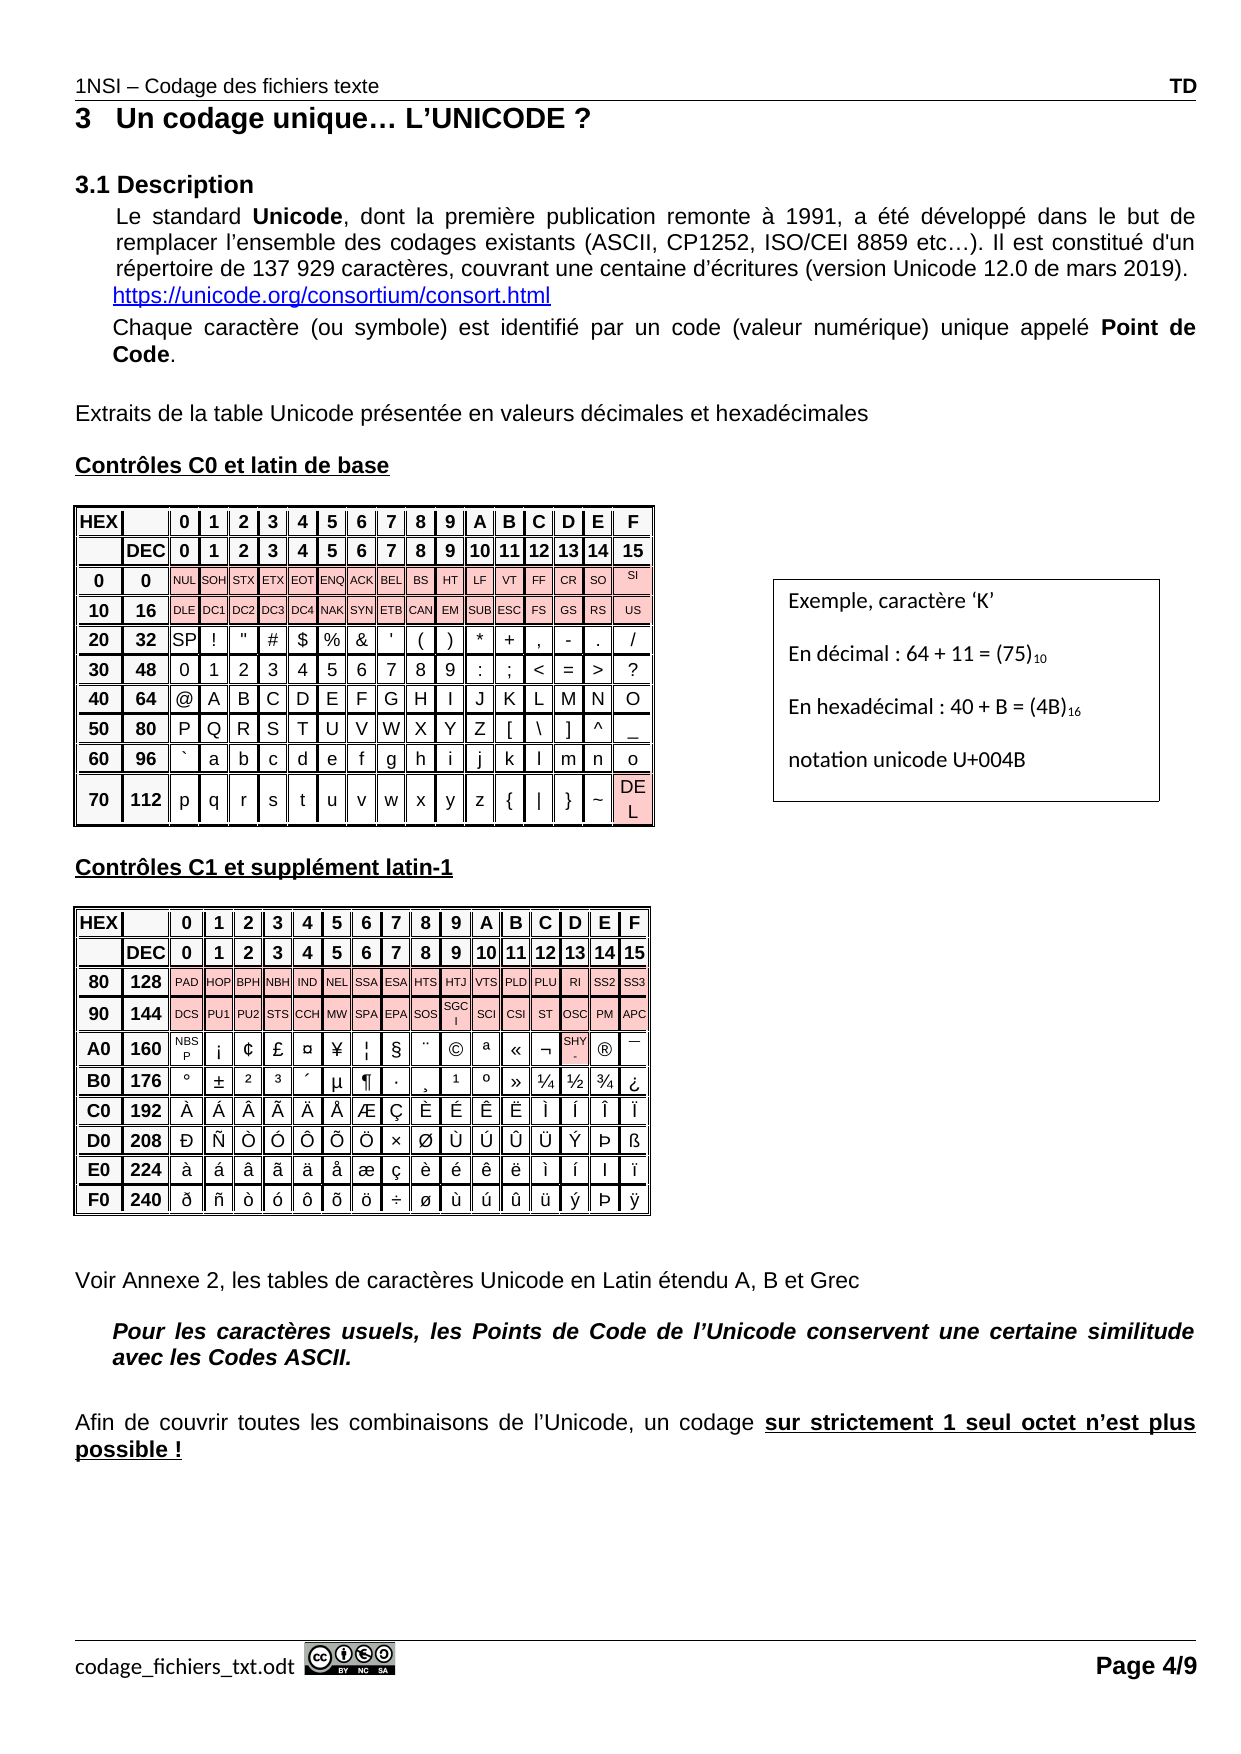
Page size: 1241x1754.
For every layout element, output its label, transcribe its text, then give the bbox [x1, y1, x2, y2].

table_cell x [406, 775, 435, 824]
table_cell ã [265, 1157, 291, 1183]
table_cell CR [555, 568, 582, 594]
table_cell Ó [265, 1127, 291, 1153]
table_cell Á [206, 1098, 232, 1124]
table_cell VT [496, 568, 523, 594]
table_cell ¬ [532, 1033, 559, 1064]
table_cell 192 [124, 1098, 168, 1124]
table_cell ® [591, 1033, 618, 1064]
table_cell - [555, 627, 582, 653]
table_cell i [437, 745, 463, 771]
table_cell 3 [260, 538, 286, 564]
table_cell Þ [590, 1186, 619, 1212]
table_cell « [503, 1033, 529, 1064]
table_cell Õ [324, 1127, 350, 1153]
table_cell U [319, 715, 345, 742]
table_cell ° [171, 1068, 202, 1094]
text Le standard Unicode, dont la première publication remonte à 1991, a été développé dans le but de remplacer l’ensemble des codages existants (ASCII, CP1252, ISO/CEI 8859 etc…). Il est constitué d'un répertoire de 137 929 caractères, couvrant une centaine d’écritures (version Unicode 12.0 de mars 2019). [116, 203, 1196, 282]
table_cell 64 [124, 686, 168, 712]
table_cell 13 [562, 939, 588, 965]
table_cell 112 [122, 775, 169, 824]
table_cell SOH [201, 568, 227, 594]
table_cell 15 [619, 936, 649, 965]
table_cell DEL [613, 771, 652, 824]
table_cell û [501, 1186, 531, 1212]
table_cell ENQ [319, 568, 345, 594]
table_cell Ï [621, 1094, 648, 1124]
table_cell Ú [473, 1127, 499, 1153]
table_cell DEC [124, 939, 168, 965]
table_cell Ù [442, 1127, 470, 1153]
table_cell m [555, 745, 582, 771]
table_cell ~ [583, 775, 613, 824]
table_cell # [260, 627, 286, 653]
table_cell t [288, 775, 317, 824]
table_cell ( [407, 627, 434, 653]
table_cell 3 [265, 939, 291, 965]
text Contrôles C0 et latin de base [75, 452, 1196, 479]
table_cell N [585, 686, 611, 712]
table_cell 2 [230, 656, 257, 682]
table_cell ¤ [294, 1033, 321, 1064]
table_cell C [260, 686, 286, 712]
table_cell u [317, 775, 347, 824]
table_header 4 [288, 508, 317, 534]
table_cell * [467, 627, 493, 653]
table_cell Ê [473, 1098, 499, 1124]
table_cell 9 [437, 538, 463, 564]
table_cell ESA [383, 969, 409, 995]
table_cell í [562, 1157, 588, 1183]
table_cell PLU [532, 969, 559, 995]
table_cell Ã [265, 1098, 291, 1124]
table_cell ü [531, 1186, 560, 1212]
table_cell å [324, 1157, 350, 1183]
table_cell R [230, 715, 257, 742]
table_cell I [437, 686, 463, 712]
table_cell A0 [75, 1030, 122, 1064]
table_cell ì [532, 1157, 559, 1183]
table_cell M [555, 686, 582, 712]
table_cell US [613, 594, 653, 623]
table_header B [501, 910, 531, 936]
table_cell ^ [585, 715, 611, 742]
table_cell E0 [77, 1153, 121, 1183]
table_cell ¿ [621, 1065, 648, 1094]
table_cell f [348, 745, 375, 771]
table_cell [75, 936, 122, 965]
text 3.1 Description [75, 169, 1196, 198]
table_cell S [260, 715, 286, 742]
table_cell µ [324, 1068, 350, 1094]
table_cell 6 [348, 538, 375, 564]
table_cell Ò [235, 1127, 261, 1153]
table_cell 90 [77, 995, 121, 1030]
table_cell EOT [289, 568, 316, 594]
table_cell õ [322, 1186, 352, 1212]
table_cell ë [503, 1157, 529, 1183]
table_cell º [473, 1068, 499, 1094]
table_cell 40 [77, 683, 121, 712]
table_cell ð [170, 1183, 204, 1212]
table_cell Ì [532, 1098, 559, 1124]
table_cell SOS [412, 998, 439, 1030]
table_cell b [230, 745, 257, 771]
table_cell ` [171, 745, 198, 771]
table_header E [590, 910, 619, 936]
table_cell a [201, 745, 227, 771]
table_cell HTS [412, 969, 439, 995]
table_cell 80 [124, 715, 168, 742]
table_cell SCI [473, 998, 499, 1030]
table_header 6 [347, 508, 376, 534]
table_header [122, 508, 169, 534]
table_cell { [495, 775, 524, 824]
table_cell [77, 535, 121, 564]
table_cell Ñ [206, 1127, 232, 1153]
table_cell 32 [124, 627, 168, 653]
table_cell 224 [124, 1157, 168, 1183]
table_header 3 [258, 508, 288, 534]
table_cell 96 [124, 745, 168, 771]
table_cell SHY - [562, 1033, 588, 1064]
table_cell æ [353, 1157, 380, 1183]
table_cell } [554, 775, 583, 824]
table_cell EM [437, 597, 463, 623]
table_cell e [319, 745, 345, 771]
table_cell Ä [294, 1098, 321, 1124]
table_cell ¦ [353, 1033, 380, 1064]
table_cell É [442, 1098, 470, 1124]
table_cell \ [526, 715, 552, 742]
table_cell T [289, 715, 316, 742]
table_cell . [585, 627, 611, 653]
table_cell ' [378, 627, 404, 653]
table_cell IND [294, 969, 321, 995]
table_cell Í [562, 1098, 588, 1124]
table_cell c [260, 745, 286, 771]
table_cell , [526, 627, 552, 653]
table_cell ¶ [353, 1068, 380, 1094]
table_cell 6 [353, 939, 380, 965]
table_cell ñ [204, 1186, 233, 1212]
table_cell D [289, 686, 316, 712]
table_cell Ý [562, 1127, 588, 1153]
table_cell BS [407, 568, 434, 594]
table_cell FF [526, 568, 552, 594]
table_header C [524, 508, 553, 534]
table_cell Ë [503, 1098, 529, 1124]
table_cell 240 [122, 1186, 169, 1212]
table_header B [495, 507, 524, 534]
table_cell · [383, 1068, 409, 1094]
table_cell 144 [124, 998, 168, 1030]
table_cell 11 [503, 939, 529, 965]
table_header C [531, 908, 560, 936]
table_cell 5 [324, 939, 350, 965]
table_cell C0 [77, 1094, 121, 1124]
table_cell L [526, 686, 552, 712]
table_header F [613, 508, 652, 534]
table_cell Î [591, 1098, 618, 1124]
table_cell DLE [171, 597, 198, 623]
table_cell ß [619, 1124, 649, 1153]
table_header 5 [317, 508, 347, 534]
table_cell ö [352, 1186, 381, 1212]
table_cell Û [503, 1127, 529, 1153]
table_cell ç [383, 1157, 409, 1183]
table_cell Ö [353, 1127, 380, 1153]
table_cell Æ [353, 1098, 380, 1124]
table_cell 0 [171, 939, 202, 965]
table_cell 14 [585, 538, 611, 564]
table_cell w [376, 775, 406, 824]
table_cell § [383, 1033, 409, 1064]
table_cell | [524, 775, 553, 824]
table_header 4 [293, 908, 322, 936]
table_cell 160 [124, 1033, 168, 1064]
table_cell H [407, 686, 434, 712]
table_cell @ [171, 686, 198, 712]
table_header 0 [170, 908, 204, 936]
table_cell SSA [353, 969, 380, 995]
table_cell ¡ [206, 1033, 232, 1064]
table_cell ? [614, 653, 653, 682]
table_cell CSI [503, 998, 529, 1030]
table_cell / [614, 623, 652, 653]
table_cell SS3 [621, 965, 648, 995]
table_cell < [526, 656, 552, 682]
table_header 2 [234, 908, 263, 936]
table_cell g [378, 745, 404, 771]
table_cell X [407, 715, 434, 742]
table_header 9 [435, 507, 465, 534]
text Chaque caractère (ou symbole) est identifié par un code (valeur numérique) unique appelé Point de Code. [112, 314, 1196, 367]
table_cell 8 [412, 939, 439, 965]
table_header 2 [229, 507, 258, 534]
table_cell ; [496, 656, 523, 682]
table_cell ø [411, 1186, 440, 1212]
table_cell ² [235, 1068, 261, 1094]
table_cell 11 [496, 538, 523, 564]
table_cell SO [585, 568, 611, 594]
table_cell à [171, 1157, 202, 1183]
text Extraits de la table Unicode présentée en valeurs décimales et hexadécimales [75, 399, 1196, 426]
table_cell Ø [412, 1127, 439, 1153]
table_cell P [171, 715, 198, 742]
table_cell ÷ [381, 1186, 411, 1212]
table_cell À [171, 1098, 202, 1124]
table_cell ³ [265, 1068, 291, 1094]
table_cell 7 [383, 939, 409, 965]
table_cell ´ [294, 1068, 321, 1094]
table_cell VTS [473, 969, 499, 995]
table_header 7 [376, 508, 406, 534]
table_cell × [383, 1127, 409, 1153]
table_cell ¹ [442, 1068, 470, 1094]
table_cell é [442, 1157, 470, 1183]
table_cell _ [614, 712, 652, 742]
table_cell ST [532, 998, 559, 1030]
table_cell ½ [562, 1068, 588, 1094]
table_cell DCS [171, 998, 202, 1030]
table_cell DC2 [230, 597, 257, 623]
table_cell FS [526, 597, 552, 623]
table_cell r [229, 775, 258, 824]
table_cell ä [294, 1157, 321, 1183]
table_cell PAD [171, 969, 202, 995]
table_cell 20 [77, 623, 121, 653]
table_cell DC1 [201, 597, 227, 623]
table_cell B0 [77, 1065, 121, 1094]
table_cell Å [324, 1098, 350, 1124]
table_cell ¼ [532, 1068, 559, 1094]
table_cell DEC [124, 538, 168, 564]
table_cell Y [437, 715, 463, 742]
table_cell STX [230, 568, 257, 594]
table_cell HT [437, 568, 463, 594]
table_cell LF [467, 568, 493, 594]
table_cell V [348, 715, 375, 742]
table_cell EPA [383, 998, 409, 1030]
table_cell ¾ [591, 1068, 618, 1094]
text https://unicode.org/consortium/consort.html [112, 282, 1196, 308]
table_cell ¸ [412, 1068, 439, 1094]
table_cell SP [171, 627, 198, 653]
table_cell 9 [437, 656, 463, 682]
table_cell E [319, 686, 345, 712]
table_header HEX [77, 910, 122, 936]
table_cell 50 [77, 712, 121, 742]
table_cell 30 [75, 653, 121, 682]
table_cell NEL [324, 969, 350, 995]
table_cell W [378, 715, 404, 742]
table_cell ª [473, 1033, 499, 1064]
table_cell ACK [348, 568, 375, 594]
table_cell SYN [348, 597, 375, 623]
table_cell 0 [171, 656, 198, 682]
table_cell j [467, 745, 493, 771]
table_cell PU2 [235, 998, 261, 1030]
table_cell ¨ [412, 1033, 439, 1064]
table_cell Ü [532, 1127, 559, 1153]
table_cell 10 [473, 939, 499, 965]
table_cell J [467, 686, 493, 712]
table_cell B [230, 686, 257, 712]
table_cell d [289, 745, 316, 771]
table_cell © [442, 1033, 470, 1064]
table_cell CCH [294, 998, 321, 1030]
table_cell NAK [319, 597, 345, 623]
table_cell A [201, 686, 227, 712]
table_cell HTJ [442, 969, 470, 995]
text Contrôles C1 et supplément latin-1 [75, 853, 1196, 880]
table_cell v [347, 775, 376, 824]
table_cell : [467, 656, 493, 682]
table_header HEX [77, 508, 122, 534]
table_cell 60 [75, 742, 122, 771]
table_cell NUL [171, 568, 198, 594]
table_cell SPA [353, 998, 380, 1030]
table_cell 128 [124, 969, 168, 995]
table_cell h [407, 745, 434, 771]
picture [304, 1642, 396, 1675]
table_cell ê [473, 1157, 499, 1183]
table_cell ± [206, 1068, 232, 1094]
table_cell SI [614, 564, 652, 594]
table_cell Â [235, 1098, 261, 1124]
table_cell 15 [614, 535, 652, 564]
table_header 0 [170, 507, 199, 534]
table_cell l [526, 745, 552, 771]
table_cell 4 [289, 656, 316, 682]
table_cell 208 [124, 1127, 168, 1153]
table_cell MW [324, 998, 350, 1030]
table_cell o [613, 742, 653, 771]
table_header 8 [406, 508, 435, 534]
table_cell 48 [124, 656, 168, 682]
table_cell 0 [77, 564, 121, 594]
table_cell BPH [235, 969, 261, 995]
table_header 7 [381, 910, 411, 936]
table_cell ú [471, 1183, 501, 1212]
table_header A [465, 508, 494, 534]
table_cell 13 [555, 538, 582, 564]
table_cell > [585, 656, 611, 682]
table_header E [583, 508, 613, 534]
table_cell 9 [442, 939, 470, 965]
table_cell ÿ [619, 1183, 649, 1212]
table_cell I [591, 1157, 618, 1183]
table_cell 1 [201, 656, 227, 682]
table_cell RI [562, 969, 588, 995]
table_cell 5 [319, 656, 345, 682]
table_cell 5 [319, 538, 345, 564]
table_cell 1 [201, 538, 227, 564]
table_cell K [496, 686, 523, 712]
table_cell F0 [75, 1183, 122, 1212]
table_cell Þ [591, 1127, 618, 1153]
text Afin de couvrir toutes les combinaisons de l’Unicode, un codage sur strictement 1 seul octet n’est plus possible ! [75, 1409, 1196, 1462]
table_cell ! [201, 627, 227, 653]
table_cell ó [263, 1186, 292, 1212]
table_cell ý [560, 1186, 590, 1212]
list Un codage unique… L’UNICODE ? [75, 101, 1196, 134]
table_cell BEL [378, 568, 404, 594]
table_cell n [585, 745, 611, 771]
table_cell SGCI [442, 998, 470, 1030]
table_cell D0 [75, 1124, 122, 1153]
table_cell s [258, 775, 288, 824]
table_cell % [319, 627, 345, 653]
table_cell ò [234, 1183, 263, 1212]
table_header D [560, 910, 590, 936]
table_cell 4 [294, 939, 321, 965]
table_header 5 [322, 910, 352, 936]
table_cell 176 [124, 1068, 168, 1094]
table_cell ESC [496, 597, 523, 623]
table_cell 4 [289, 538, 316, 564]
table_cell 70 [77, 771, 122, 824]
table_cell 7 [378, 656, 404, 682]
table_cell ] [555, 715, 582, 742]
table_cell 2 [235, 939, 261, 965]
table_cell " [230, 627, 257, 653]
table_cell ETB [378, 597, 404, 623]
table_cell á [206, 1157, 232, 1183]
table_cell â [235, 1157, 261, 1183]
table_cell 8 [407, 656, 434, 682]
table_cell SS2 [591, 969, 618, 995]
table_header F [619, 910, 648, 936]
table_cell F [348, 686, 375, 712]
table_cell APC [621, 995, 648, 1030]
table_cell NBSP [171, 1033, 202, 1064]
table_cell Q [201, 715, 227, 742]
table_cell è [412, 1157, 439, 1183]
table_cell È [412, 1098, 439, 1124]
table_cell G [378, 686, 404, 712]
table_cell O [614, 683, 652, 712]
table_cell GS [555, 597, 582, 623]
table_cell [ [496, 715, 523, 742]
table_cell y [435, 771, 465, 824]
table_cell ù [440, 1186, 471, 1212]
table_cell 80 [77, 965, 121, 995]
table_header 1 [204, 910, 233, 936]
table_header 8 [411, 910, 440, 936]
table_cell + [496, 627, 523, 653]
table_header A [471, 908, 501, 936]
table_cell RS [585, 597, 611, 623]
table_cell $ [289, 627, 316, 653]
table_cell 3 [260, 656, 286, 682]
table_header 3 [263, 910, 292, 936]
table_cell 8 [407, 538, 434, 564]
table_cell ETX [260, 568, 286, 594]
table_cell q [199, 775, 229, 824]
table_cell STS [265, 998, 291, 1030]
table_cell z [465, 775, 494, 824]
table_cell CAN [407, 597, 434, 623]
table_cell ¥ [324, 1033, 350, 1064]
table_cell 14 [591, 939, 618, 965]
table_cell k [496, 745, 523, 771]
table_cell ô [293, 1186, 322, 1212]
table_cell 2 [230, 538, 257, 564]
table_cell PLD [503, 969, 529, 995]
table_header 1 [199, 508, 229, 534]
table_cell = [555, 656, 582, 682]
table_cell DC4 [289, 597, 316, 623]
table_cell ¯ [619, 1030, 649, 1064]
table_cell PU1 [206, 998, 232, 1030]
table_cell Ð [171, 1127, 202, 1153]
text Pour les caractères usuels, les Points de Code de l’Unicode conservent une certaine similitude avec les Codes ASCII. [112, 1318, 1196, 1371]
table_cell £ [265, 1033, 291, 1064]
table_cell NBH [265, 969, 291, 995]
table_cell 0 [124, 568, 168, 594]
table_cell OSC [562, 998, 588, 1030]
table_cell DC3 [260, 597, 286, 623]
table_cell p [170, 775, 199, 824]
table_cell Ô [294, 1127, 321, 1153]
table_cell 12 [526, 538, 552, 564]
table_cell ) [437, 627, 463, 653]
table_cell 7 [378, 538, 404, 564]
table_header [122, 910, 169, 936]
table_cell ¢ [235, 1033, 261, 1064]
table_cell 10 [75, 594, 122, 623]
table_cell » [503, 1068, 529, 1094]
table_cell HOP [206, 969, 232, 995]
table_cell ï [621, 1153, 648, 1183]
table_header D [554, 507, 583, 534]
table_cell 6 [348, 656, 375, 682]
table_cell 16 [124, 597, 168, 623]
text Voir Annexe 2, les tables de caractères Unicode en Latin étendu A, B et Grec [75, 1267, 1196, 1293]
table_cell 1 [206, 939, 232, 965]
table_cell PM [591, 998, 618, 1030]
table_cell & [348, 627, 375, 653]
table_cell SUB [467, 597, 493, 623]
table_cell Z [467, 715, 493, 742]
table_header 9 [440, 910, 471, 936]
table_header 6 [352, 910, 381, 936]
table_cell 10 [467, 538, 493, 564]
table_cell Ç [383, 1098, 409, 1124]
table_cell 0 [171, 538, 198, 564]
table_cell 12 [532, 939, 559, 965]
